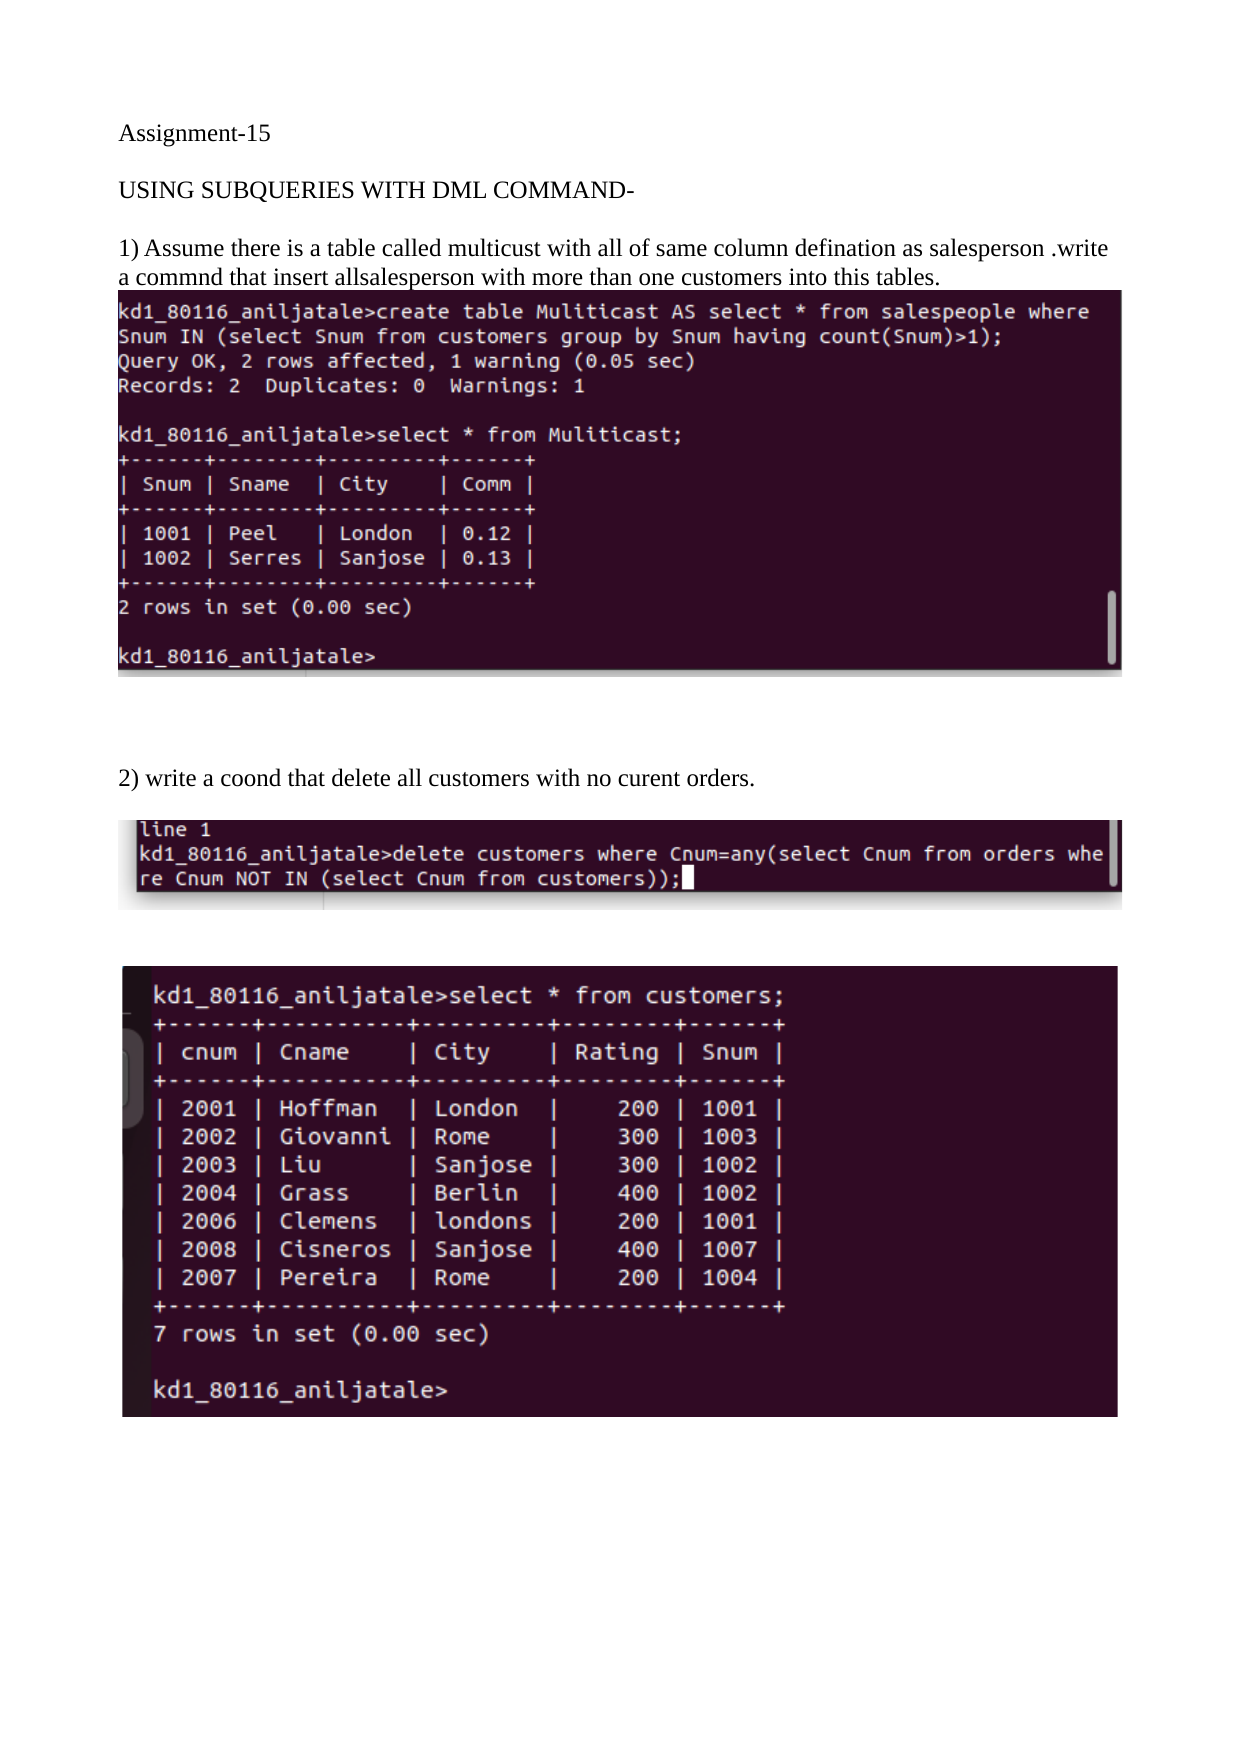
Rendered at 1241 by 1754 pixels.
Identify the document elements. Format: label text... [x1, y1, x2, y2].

text 2) write a coond that delete all customers with no curent orders. [118, 763, 1122, 792]
picture [118, 290, 1123, 677]
picture [118, 820, 1123, 910]
text Assignment-15 [118, 118, 1122, 147]
text USING SUBQUERIES WITH DML COMMAND- [118, 176, 1122, 204]
text 1) Assume there is a table called multicust with all of same column defination as salesperson .write a commnd that insert allsalesperson with more than one customers into this tables. [118, 233, 1122, 290]
picture [122, 966, 1118, 1417]
